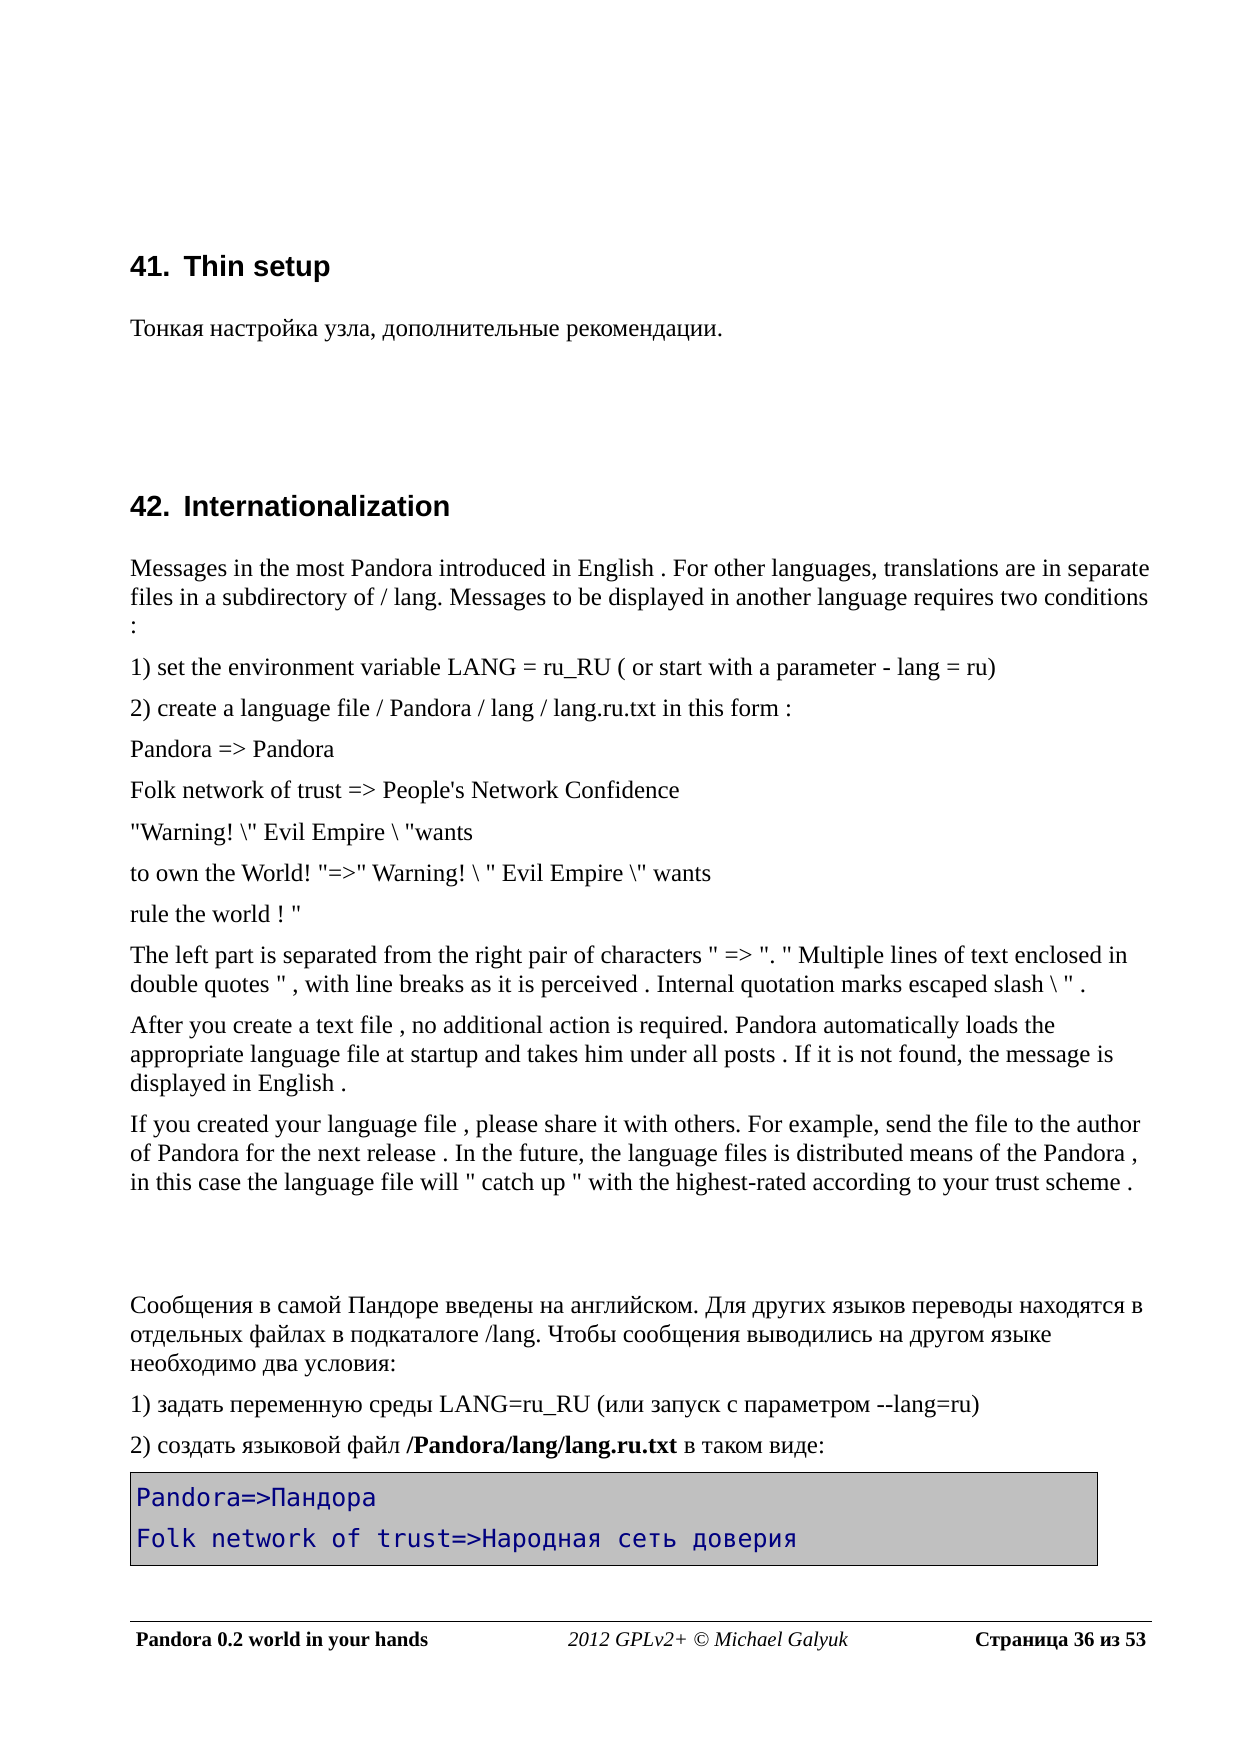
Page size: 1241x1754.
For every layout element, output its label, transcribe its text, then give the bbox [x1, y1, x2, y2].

subtitle Thin setup [130, 249, 1152, 282]
text 1) задать переменную среды LANG=ru_RU (или запуск с параметром --lang=ru) [130, 1389, 1152, 1418]
table_header Pandora=>Пандора Folk network of trust=>Народная сеть доверия [131, 1473, 1097, 1565]
text Pandora => Pandora [130, 734, 1152, 763]
text 2) create a language file / Pandora / lang / lang.ru.txt in this form : [130, 693, 1152, 722]
text Messages in the most Pandora introduced in English . For other languages, translations are in separate files in a subdirectory of / lang. Messages to be displayed in another language requires two conditions : [130, 553, 1152, 639]
text to own the World! "=>" Warning! \ " Evil Empire \" wants [130, 858, 1152, 887]
text After you create a text file , no additional action is required. Pandora automatically loads the appropriate language file at startup and takes him under all posts . If it is not found, the message is displayed in English . [130, 1010, 1152, 1097]
subtitle Internationalization [130, 489, 1152, 523]
text If you created your language file , please share it with others. For example, send the file to the author of Pandora for the next release . In the future, the language files is distributed means of the Pandora , in this case the language file will " catch up " with the highest-rated according to your trust scheme . [130, 1109, 1152, 1195]
text 2) создать языковой файл /Pandora/lang/lang.ru.txt в таком виде: [130, 1430, 1152, 1459]
text Тонкая настройка узла, дополнительные рекомендации. [130, 313, 1152, 341]
text The left part is separated from the right pair of characters " => ". " Multiple lines of text enclosed in double quotes " , with line breaks as it is perceived . Internal quotation marks escaped slash \ " . [130, 940, 1152, 998]
text "Warning! \" Evil Empire \ "wants [130, 817, 1152, 845]
text Folk network of trust => People's Network Confidence [130, 775, 1152, 804]
text 1) set the environment variable LANG = ru_RU ( or start with a parameter - lang = ru) [130, 652, 1152, 680]
text Сообщения в самой Пандоре введены на английском. Для других языков переводы находятся в отдельных файлах в подкаталоге /lang. Чтобы сообщения выводились на другом языке необходимо два условия: [130, 1290, 1152, 1377]
text rule the world ! " [130, 899, 1152, 928]
